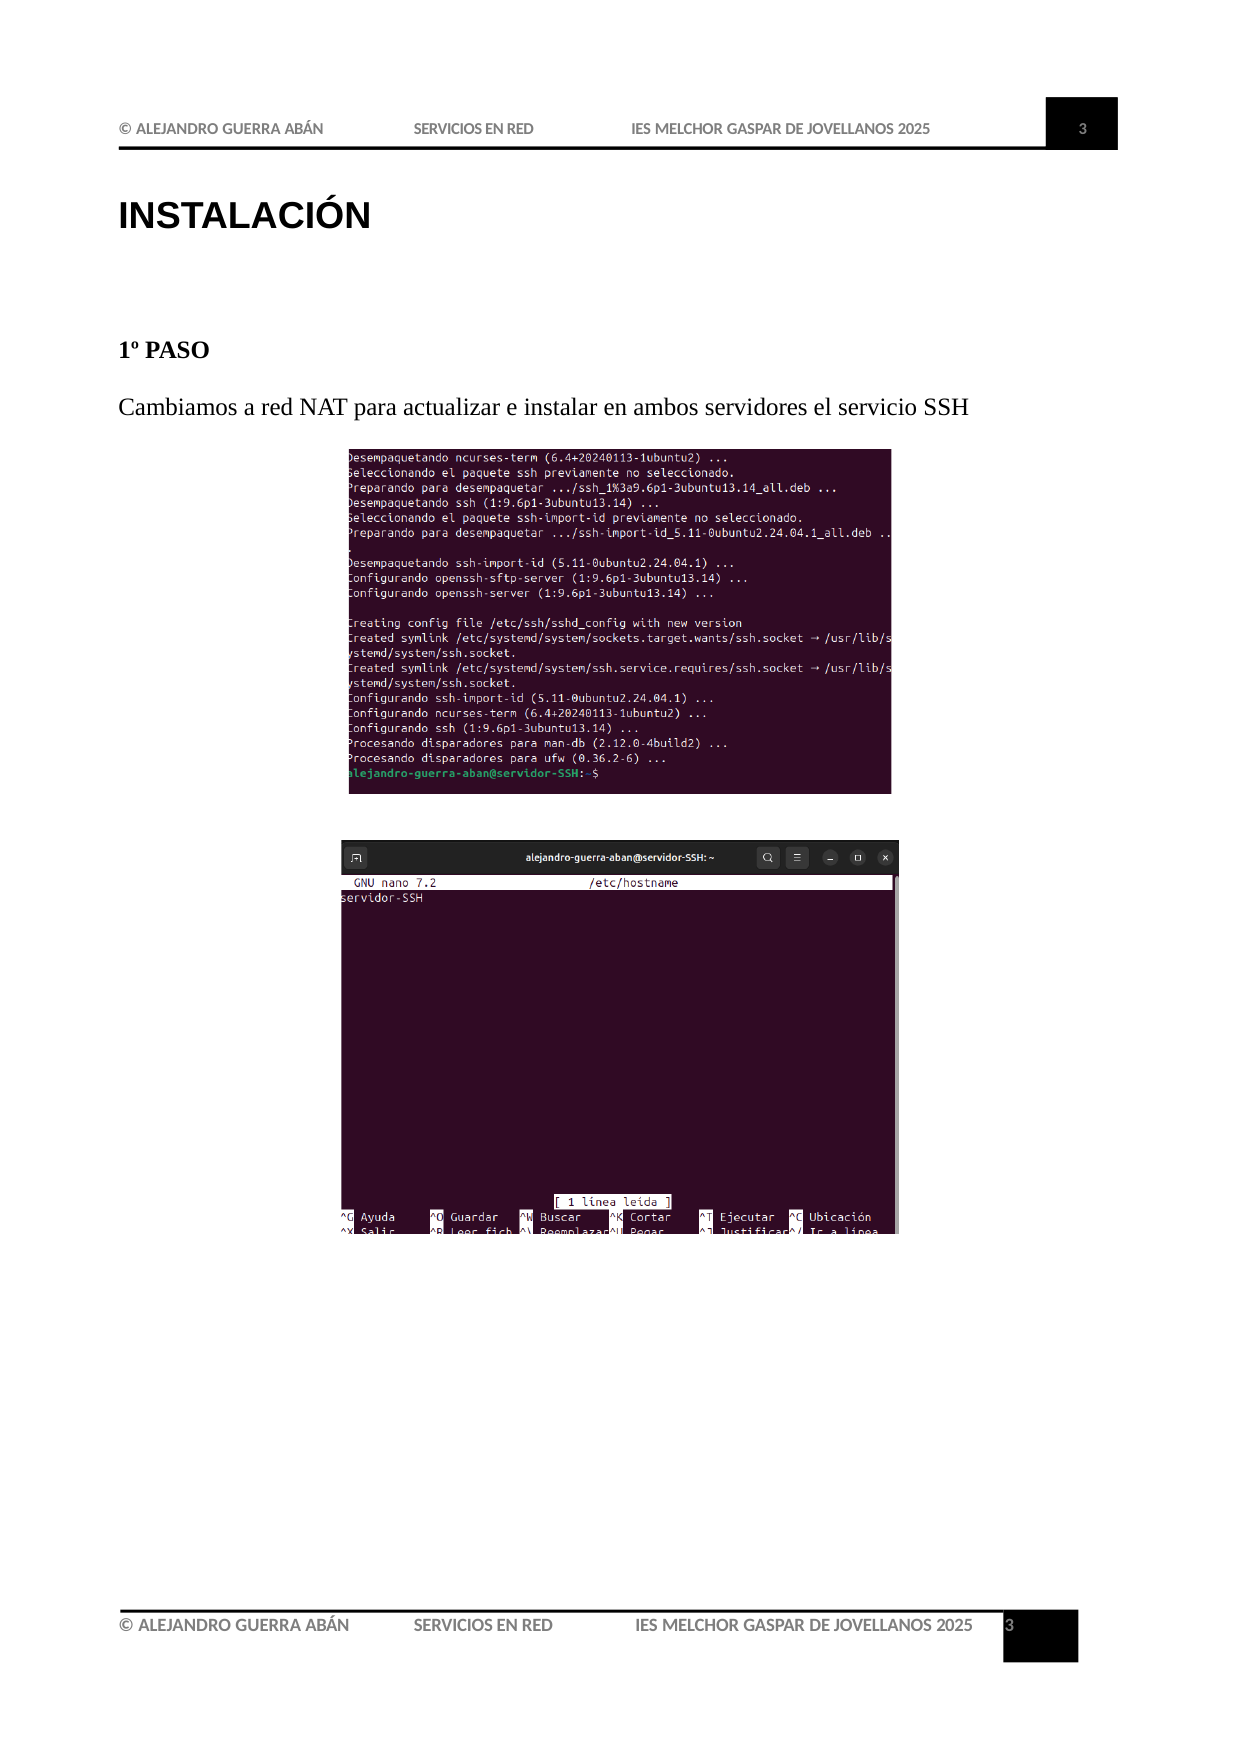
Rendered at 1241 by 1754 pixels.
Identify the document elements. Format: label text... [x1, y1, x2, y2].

picture [341, 840, 899, 1234]
text Cambiamos a red NAT para actualizar e instalar en ambos servidores el servicio SSH [118, 392, 1122, 421]
subtitle INSTALACIÓN [118, 193, 1122, 236]
text 1º PASO [118, 335, 1122, 363]
picture [348, 449, 892, 794]
